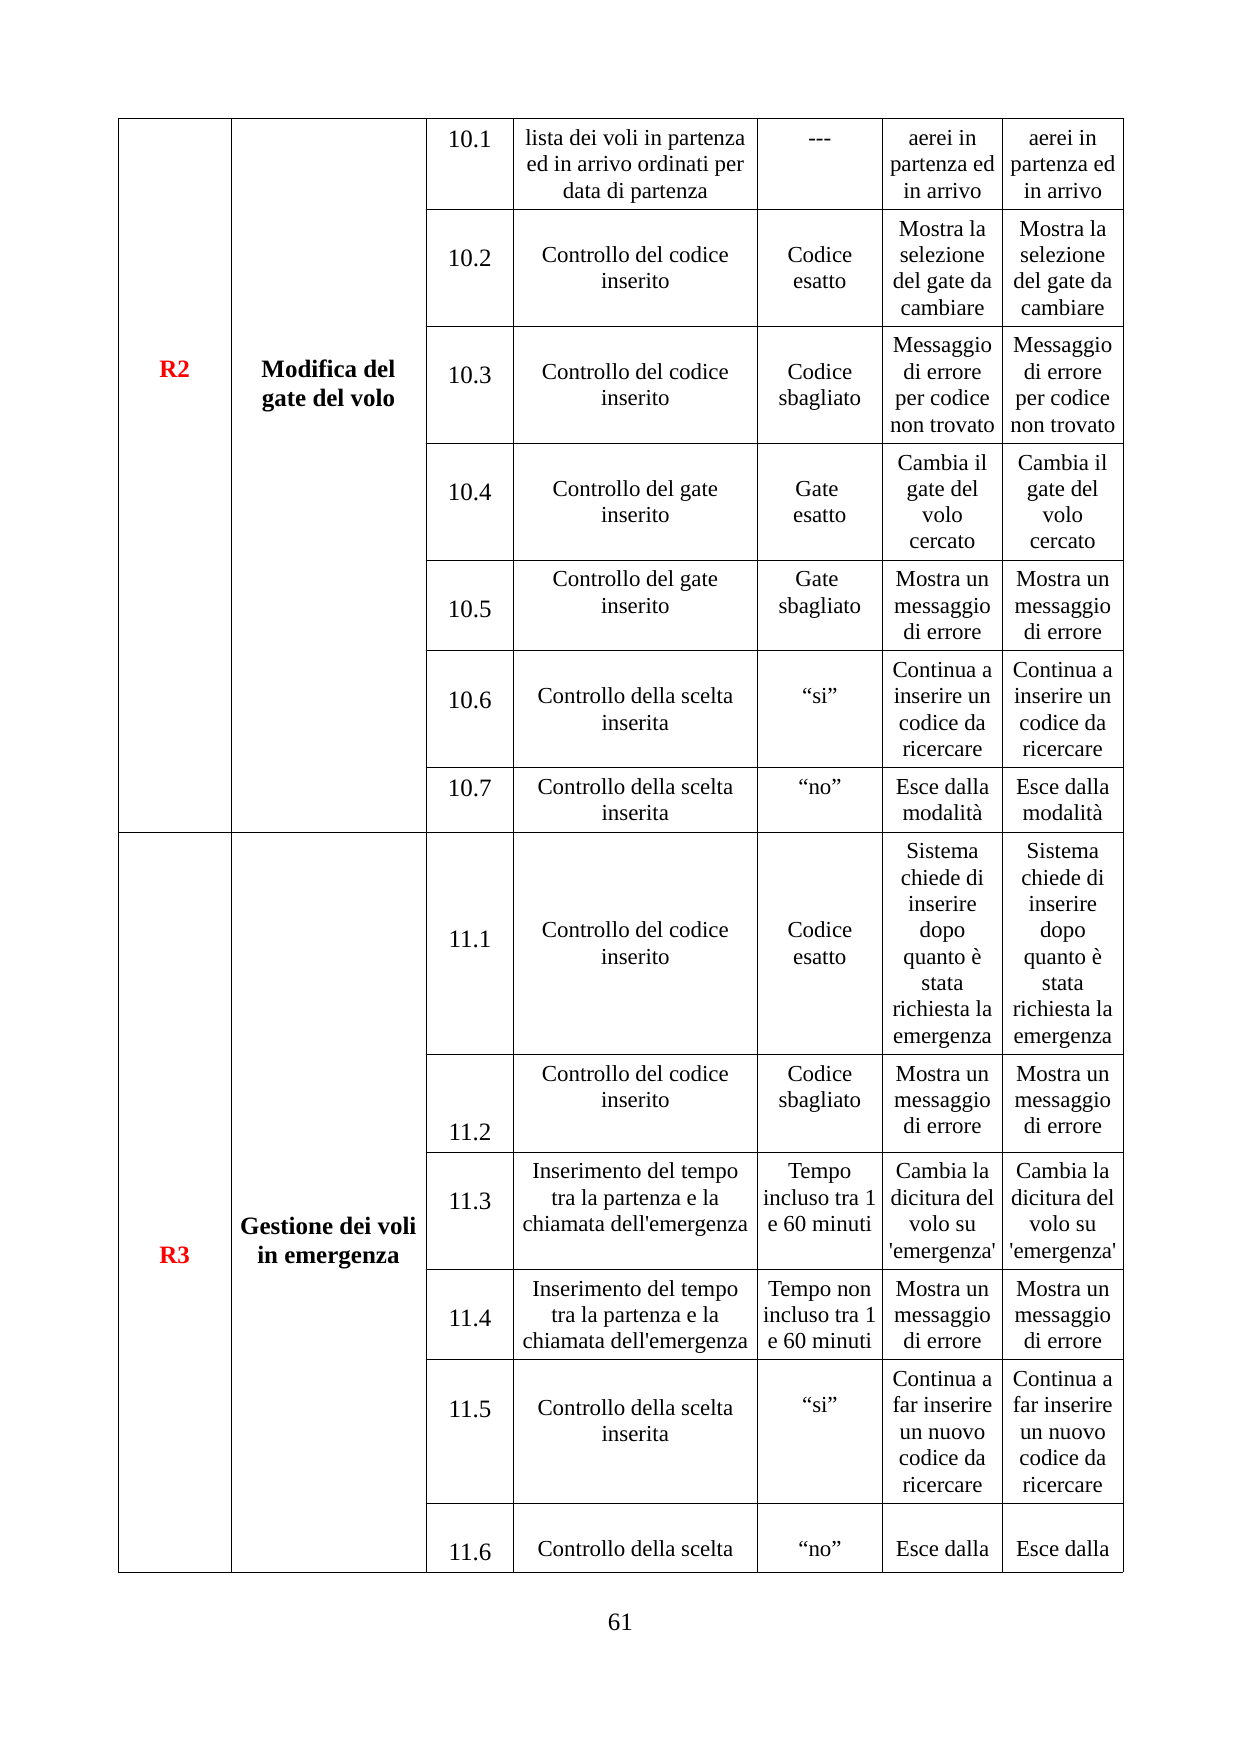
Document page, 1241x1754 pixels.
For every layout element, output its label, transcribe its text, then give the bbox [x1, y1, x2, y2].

table_cell --- [758, 119, 882, 209]
table_cell Controllo del gate inserito [514, 561, 757, 650]
table_cell Gate esatto [758, 444, 882, 560]
table_cell lista dei voli in partenza ed in arrivo ordinati per data di partenza [514, 119, 757, 209]
table_cell Gate sbagliato [758, 561, 882, 650]
table_cell Controllo della scelta inserita [514, 768, 757, 832]
table_cell Mostra un messaggio di errore [1003, 1055, 1123, 1152]
table_cell Modifica del gate del volo [232, 119, 426, 832]
table_cell Mostra la selezione del gate da cambiare [1003, 210, 1123, 326]
table_cell aerei in partenza ed in arrivo [1003, 119, 1123, 209]
table_cell Messaggio di errore per codice non trovato [883, 327, 1002, 443]
table_cell 10.6 [427, 651, 513, 767]
table_cell “si” [758, 651, 882, 767]
table_cell Continua a inserire un codice da ricercare [1003, 651, 1123, 767]
table_cell Continua a far inserire un nuovo codice da ricercare [1003, 1360, 1123, 1503]
table_cell Codice sbagliato [758, 1055, 882, 1152]
table_cell Controllo del codice inserito [514, 1055, 757, 1152]
table_cell Controllo del codice inserito [514, 327, 757, 443]
table_cell Continua a inserire un codice da ricercare [883, 651, 1002, 767]
table_cell Tempo incluso tra 1 e 60 minuti [758, 1153, 882, 1269]
table_cell R3 [119, 833, 231, 1572]
table_cell Controllo del gate inserito [514, 444, 757, 560]
table_cell 11.5 [427, 1360, 513, 1503]
table_cell Controllo della scelta [514, 1504, 757, 1572]
table_cell Tempo non incluso tra 1 e 60 minuti [758, 1270, 882, 1359]
table_cell 10.3 [427, 327, 513, 443]
table_cell Messaggio di errore per codice non trovato [1003, 327, 1123, 443]
table_cell 11.1 [427, 833, 513, 1054]
table_cell Sistema chiede di inserire dopo quanto è stata richiesta la emergenza [883, 833, 1002, 1054]
table_cell aerei in partenza ed in arrivo [883, 119, 1002, 209]
table_cell 11.6 [427, 1504, 513, 1572]
table_cell Sistema chiede di inserire dopo quanto è stata richiesta la emergenza [1003, 833, 1123, 1054]
table_cell Codice esatto [758, 210, 882, 326]
table_cell Mostra un messaggio di errore [883, 1055, 1002, 1152]
table_cell Esce dalla modalità [1003, 768, 1123, 832]
table_cell Cambia la dicitura del volo su 'emergenza' [883, 1153, 1002, 1269]
table_cell Esce dalla [883, 1504, 1002, 1572]
table_cell 10.5 [427, 561, 513, 650]
table_cell Controllo del codice inserito [514, 210, 757, 326]
table_cell Mostra un messaggio di errore [883, 1270, 1002, 1359]
table_cell Inserimento del tempo tra la partenza e la chiamata dell'emergenza [514, 1153, 757, 1269]
table_cell 11.4 [427, 1270, 513, 1359]
table_cell Codice sbagliato [758, 327, 882, 443]
table_cell “no” [758, 1504, 882, 1572]
table_cell “si” [758, 1360, 882, 1503]
table_cell 10.1 [427, 119, 513, 209]
table_cell Mostra un messaggio di errore [1003, 561, 1123, 650]
table_cell “no” [758, 768, 882, 832]
table_cell Mostra un messaggio di errore [883, 561, 1002, 650]
table_cell Gestione dei voli in emergenza [232, 833, 426, 1572]
table_cell 10.7 [427, 768, 513, 832]
table_cell Esce dalla modalità [883, 768, 1002, 832]
table_cell Mostra la selezione del gate da cambiare [883, 210, 1002, 326]
table_cell Mostra un messaggio di errore [1003, 1270, 1123, 1359]
table_cell Esce dalla [1003, 1504, 1123, 1572]
table_cell Continua a far inserire un nuovo codice da ricercare [883, 1360, 1002, 1503]
table_cell Controllo del codice inserito [514, 833, 757, 1054]
table_cell Controllo della scelta inserita [514, 1360, 757, 1503]
table_cell 10.4 [427, 444, 513, 560]
table_cell 11.3 [427, 1153, 513, 1269]
table_cell R2 [119, 119, 231, 832]
table_cell Cambia il gate del volo cercato [1003, 444, 1123, 560]
table_cell Codice esatto [758, 833, 882, 1054]
table_cell Inserimento del tempo tra la partenza e la chiamata dell'emergenza [514, 1270, 757, 1359]
table_cell 11.2 [427, 1055, 513, 1152]
table_cell Cambia la dicitura del volo su 'emergenza' [1003, 1153, 1123, 1269]
table_cell Cambia il gate del volo cercato [883, 444, 1002, 560]
table_cell Controllo della scelta inserita [514, 651, 757, 767]
table_cell 10.2 [427, 210, 513, 326]
